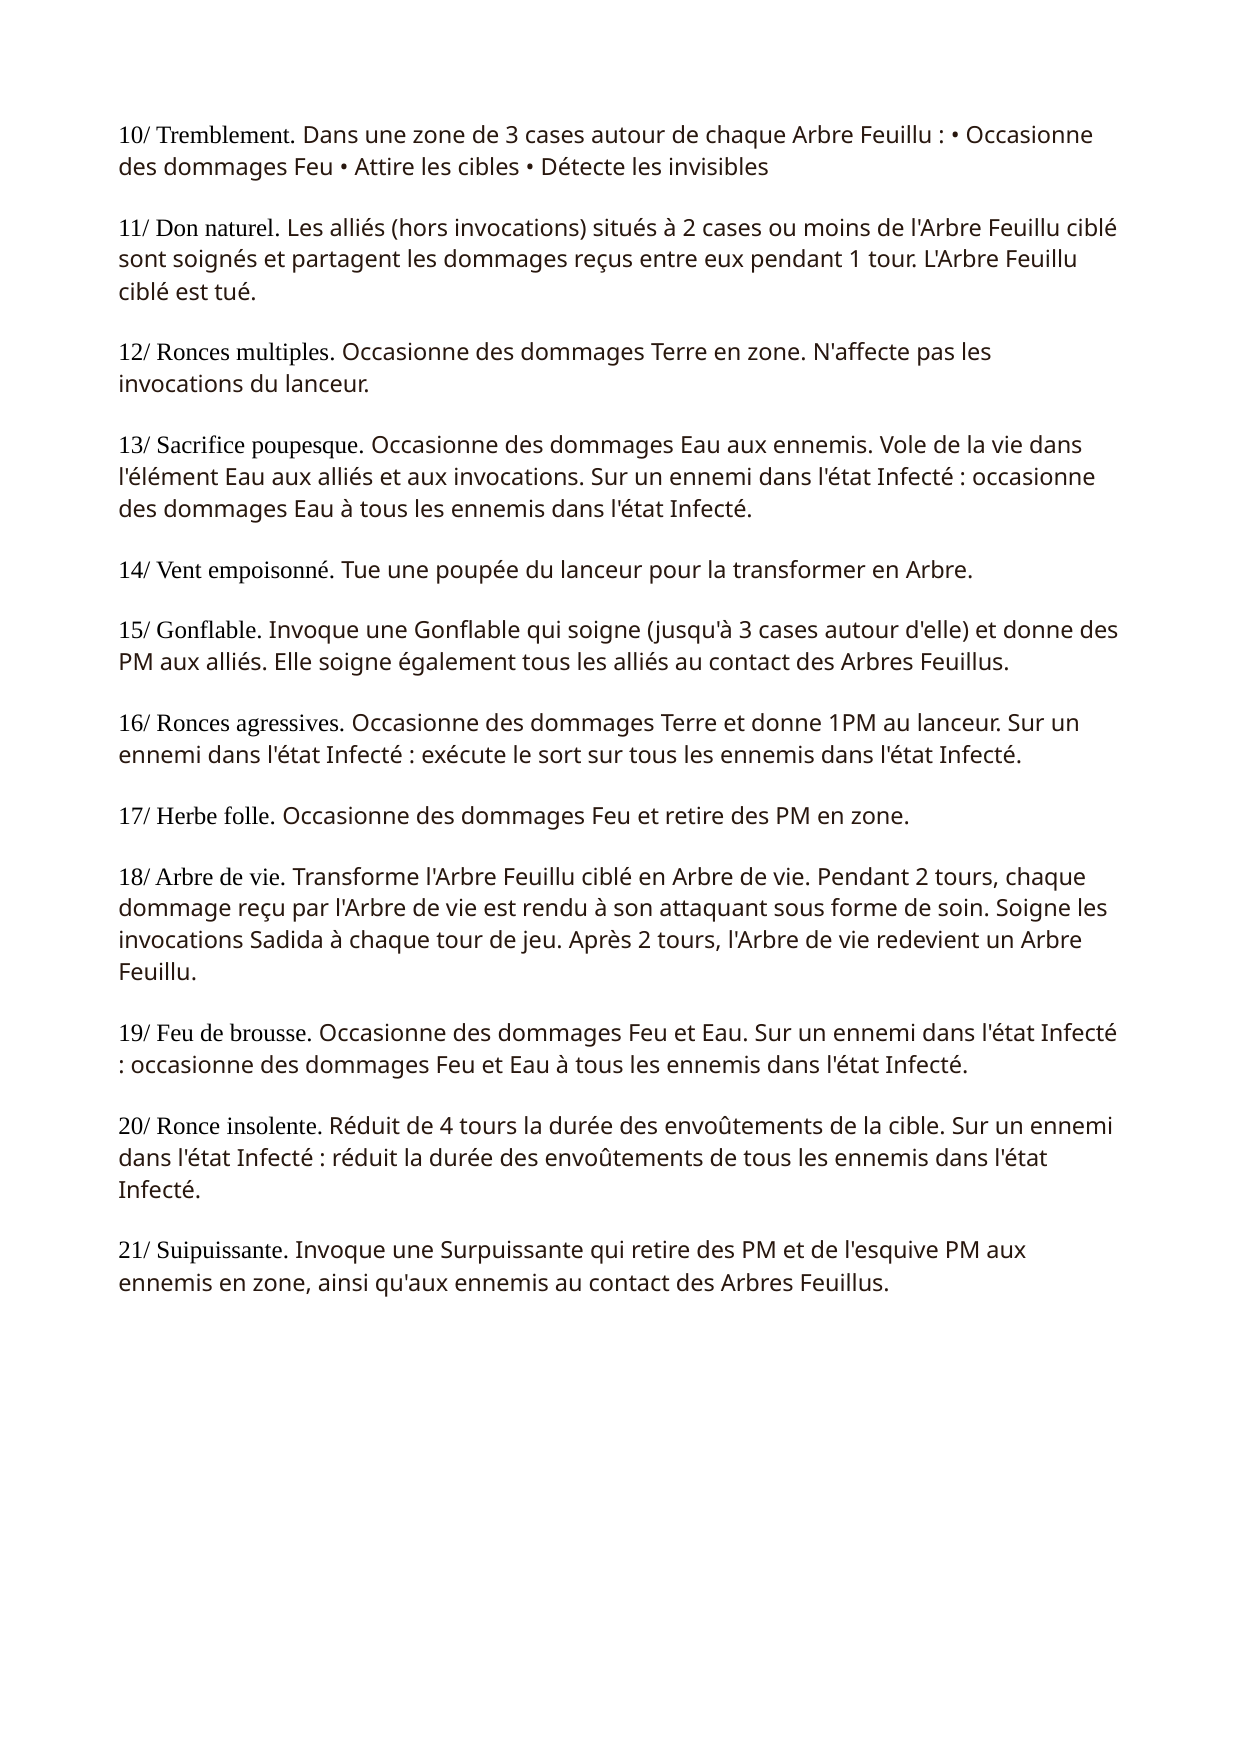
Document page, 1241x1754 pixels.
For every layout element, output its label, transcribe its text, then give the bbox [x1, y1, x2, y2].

text 20/ Ronce insolente. Réduit de 4 tours la durée des envoûtements de la cible. Sur un ennemi dans l'état Infecté : réduit la durée des envoûtements de tous les ennemis dans l'état Infecté. [118, 1109, 1122, 1205]
text 14/ Vent empoisonné. Tue une poupée du lanceur pour la transformer en Arbre. [118, 553, 1122, 585]
text 10/ Tremblement. Dans une zone de 3 cases autour de chaque Arbre Feuillu : • Occasionne des dommages Feu • Attire les cibles • Détecte les invisibles [118, 118, 1122, 182]
text 16/ Ronces agressives. Occasionne des dommages Terre et donne 1PM au lanceur. Sur un ennemi dans l'état Infecté : exécute le sort sur tous les ennemis dans l'état Infecté. [118, 706, 1122, 770]
text 19/ Feu de brousse. Occasionne des dommages Feu et Eau. Sur un ennemi dans l'état Infecté : occasionne des dommages Feu et Eau à tous les ennemis dans l'état Infecté. [118, 1016, 1122, 1080]
text 15/ Gonflable. Invoque une Gonflable qui soigne (jusqu'à 3 cases autour d'elle) et donne des PM aux alliés. Elle soigne également tous les alliés au contact des Arbres Feuillus. [118, 614, 1122, 678]
text 11/ Don naturel. Les alliés (hors invocations) situés à 2 cases ou moins de l'Arbre Feuillu ciblé sont soignés et partagent les dommages reçus entre eux pendant 1 tour. L'Arbre Feuillu ciblé est tué. [118, 211, 1122, 307]
text 17/ Herbe folle. Occasionne des dommages Feu et retire des PM en zone. [118, 799, 1122, 831]
text 18/ Arbre de vie. Transforme l'Arbre Feuillu ciblé en Arbre de vie. Pendant 2 tours, chaque dommage reçu par l'Arbre de vie est rendu à son attaquant sous forme de soin. Soigne les invocations Sadida à chaque tour de jeu. Après 2 tours, l'Arbre de vie redevient un Arbre Feuillu. [118, 860, 1122, 988]
text 21/ Suipuissante. Invoque une Surpuissante qui retire des PM et de l'esquive PM aux ennemis en zone, ainsi qu'aux ennemis au contact des Arbres Feuillus. [118, 1234, 1122, 1298]
text 13/ Sacrifice poupesque. Occasionne des dommages Eau aux ennemis. Vole de la vie dans l'élément Eau aux alliés et aux invocations. Sur un ennemi dans l'état Infecté : occasionne des dommages Eau à tous les ennemis dans l'état Infecté. [118, 428, 1122, 524]
text 12/ Ronces multiples. Occasionne des dommages Terre en zone. N'affecte pas les invocations du lanceur. [118, 336, 1122, 399]
